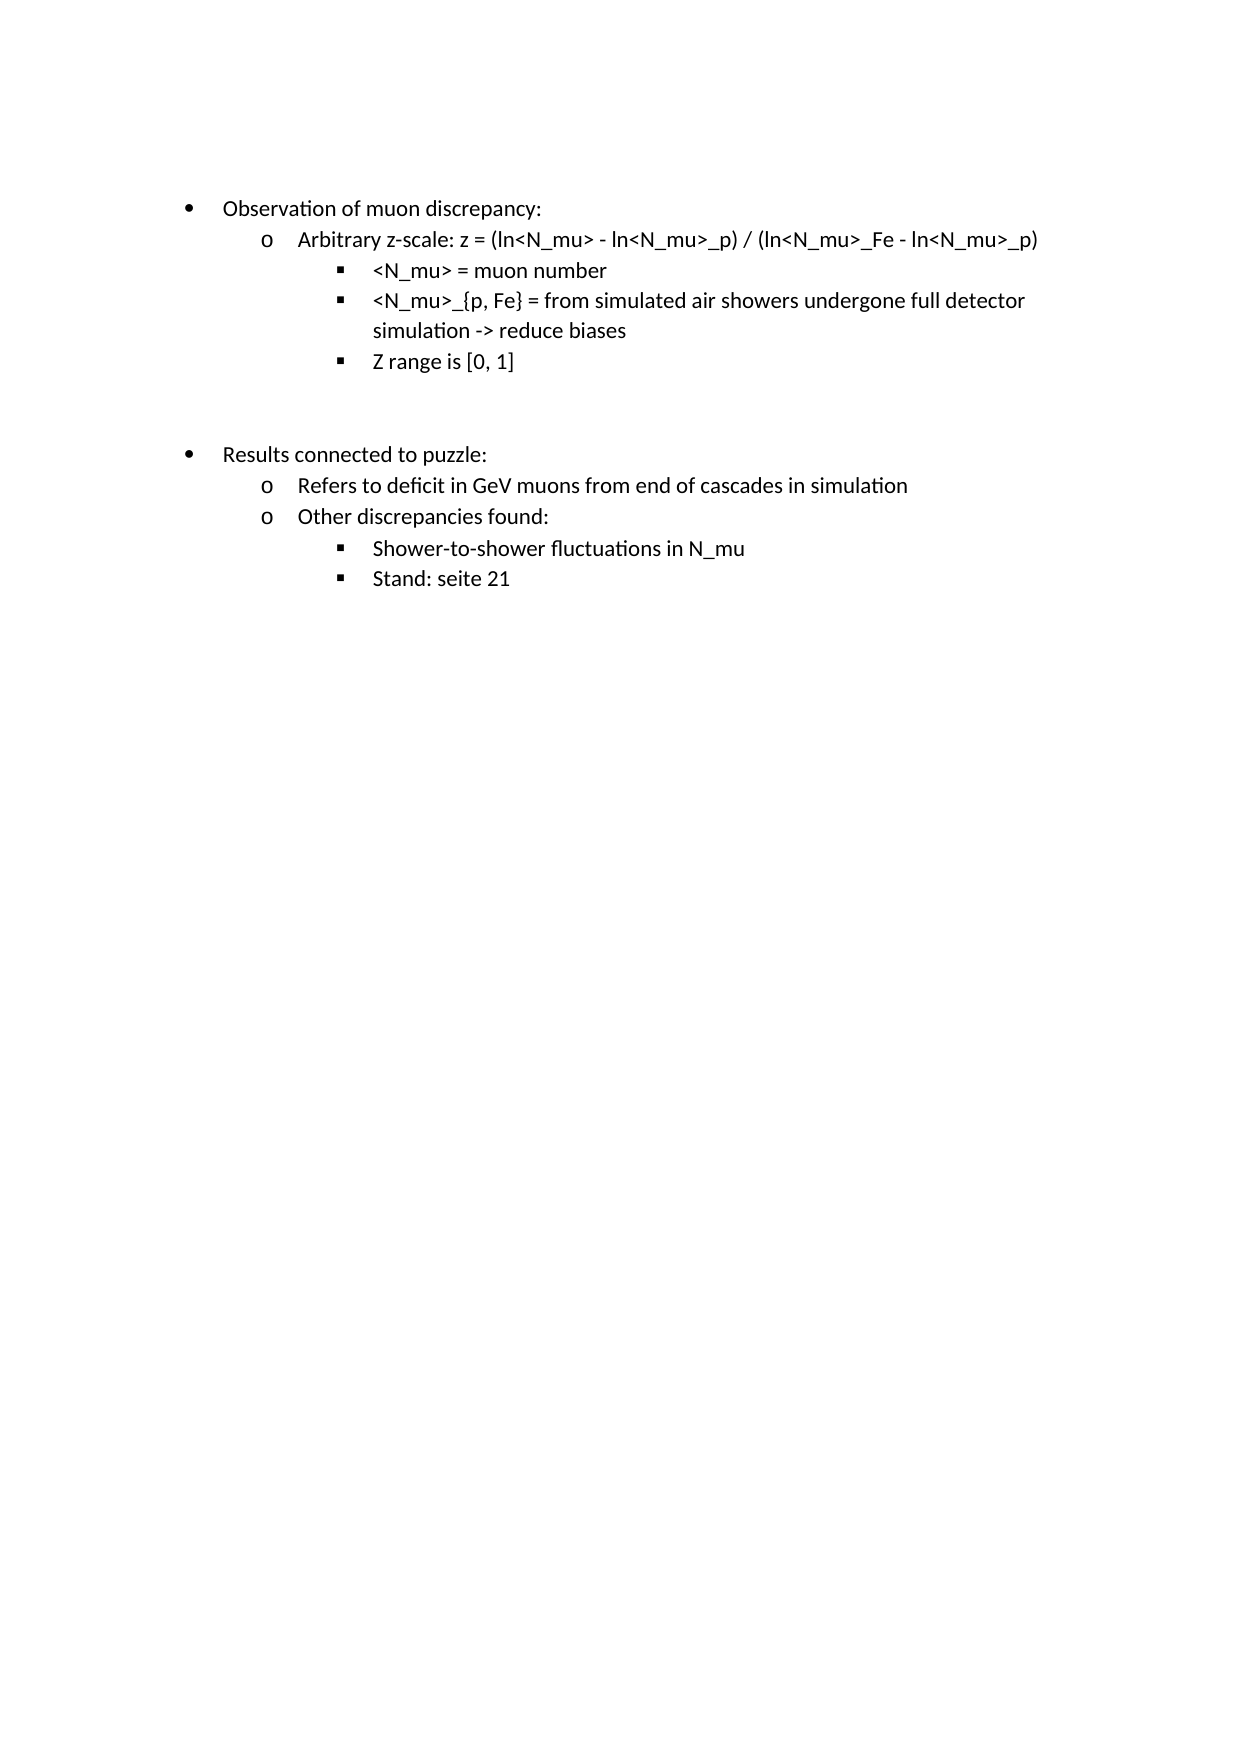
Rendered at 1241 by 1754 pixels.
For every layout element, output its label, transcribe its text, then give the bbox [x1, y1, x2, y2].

list Refers to deficit in GeV muons from end of cascades in simulation [260, 471, 1093, 500]
list Stand: seite 21 [335, 564, 1093, 592]
list Observation of muon discrepancy: [185, 194, 1093, 222]
list <N_mu> = muon number [335, 256, 1093, 284]
list Results connected to puzzle: [185, 441, 1093, 468]
list Arbitrary z-scale: z = (ln<N_mu> - ln<N_mu>_p) / (ln<N_mu>_Fe - ln<N_mu>_p) [260, 225, 1093, 254]
list Z range is [0, 1] [335, 347, 1093, 375]
list Shower-to-shower fluctuations in N_mu [335, 534, 1093, 562]
list <N_mu>_{p, Fe} = from simulated air showers undergone full detector simulation -> reduce biases [335, 286, 1093, 344]
list Other discrepancies found: [260, 502, 1093, 531]
